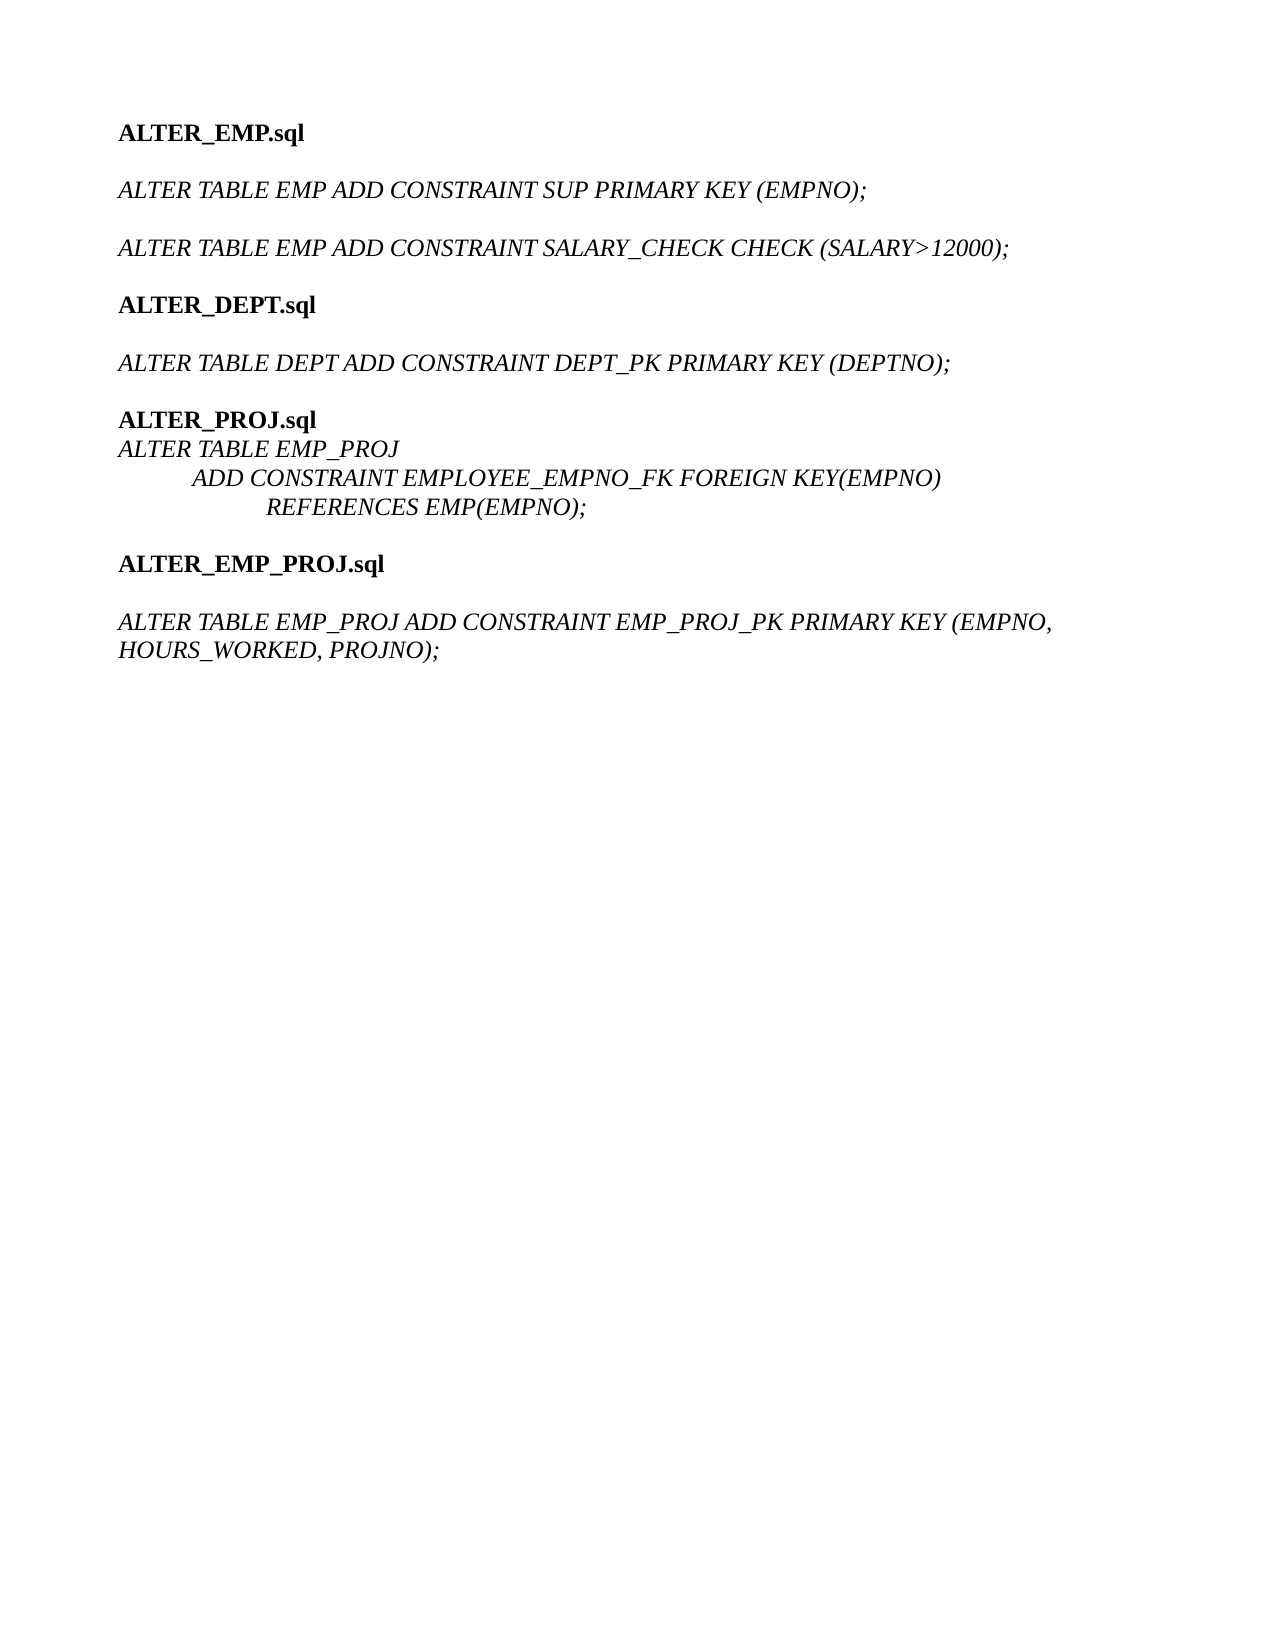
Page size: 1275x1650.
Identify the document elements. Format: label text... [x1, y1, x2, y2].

text REFERENCES EMP(EMPNO); [118, 492, 1157, 521]
text ALTER TABLE EMP_PROJ [118, 434, 1157, 463]
text ALTER_DEPT.sql [118, 291, 1157, 319]
text ALTER_EMP_PROJ.sql [118, 549, 1157, 578]
text ALTER TABLE EMP ADD CONSTRAINT SUP PRIMARY KEY (EMPNO); [118, 176, 1157, 204]
text ALTER_EMP.sql [118, 118, 1157, 147]
text ALTER TABLE EMP ADD CONSTRAINT SALARY_CHECK CHECK (SALARY>12000); [118, 233, 1157, 262]
text ALTER_PROJ.sql [118, 406, 1157, 434]
text ALTER TABLE EMP_PROJ ADD CONSTRAINT EMP_PROJ_PK PRIMARY KEY (EMPNO, HOURS_WORKED, PROJNO); [118, 607, 1157, 664]
text ADD CONSTRAINT EMPLOYEE_EMPNO_FK FOREIGN KEY(EMPNO) [118, 463, 1157, 492]
text ALTER TABLE DEPT ADD CONSTRAINT DEPT_PK PRIMARY KEY (DEPTNO); [118, 348, 1157, 377]
